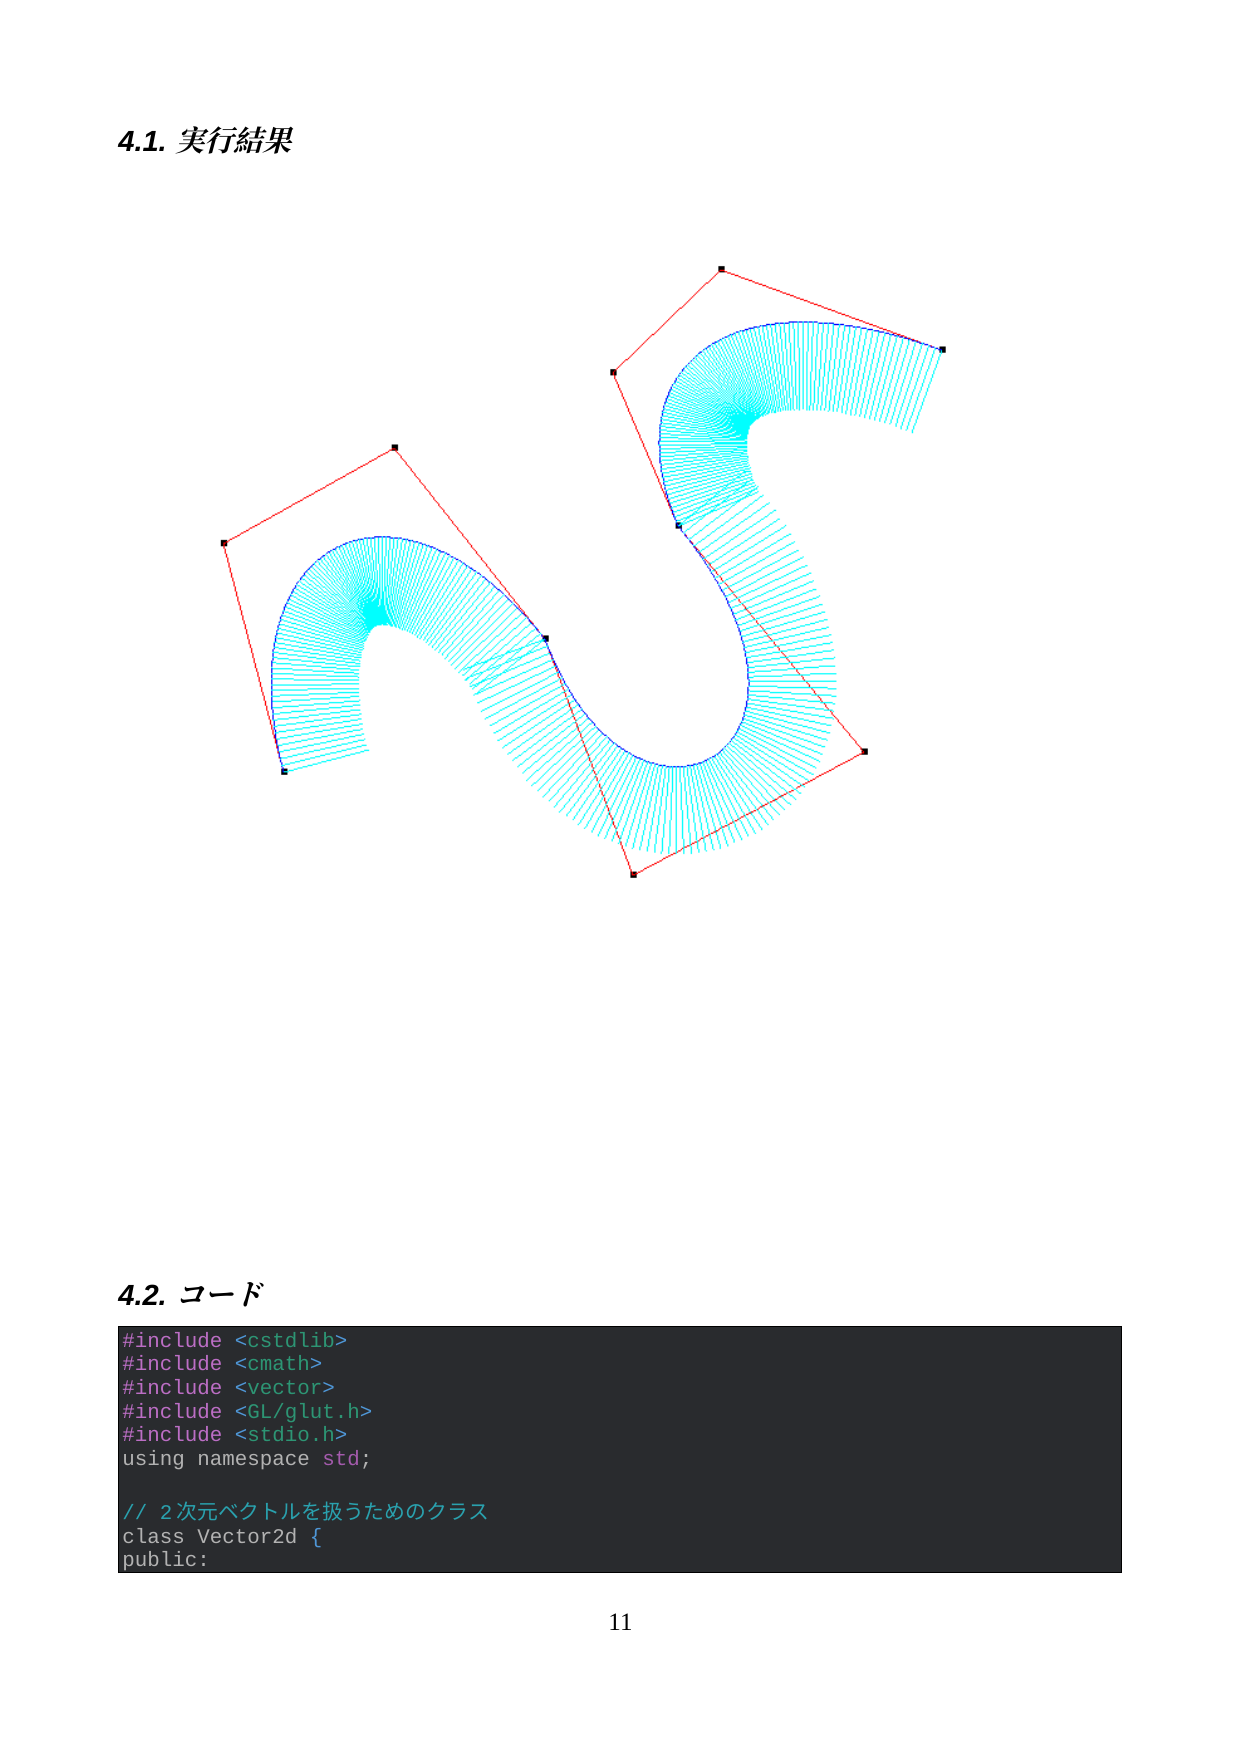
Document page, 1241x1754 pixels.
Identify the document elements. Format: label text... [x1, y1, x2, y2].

text public: [119, 1545, 1121, 1572]
subtitle 実行結果 [118, 118, 1122, 160]
text using namespace std; [119, 1444, 1121, 1468]
text class Vector2d { [119, 1522, 1121, 1545]
text #include <vector> [119, 1373, 1121, 1397]
text #include <cmath> [119, 1349, 1121, 1373]
text // 2次元ベクトルを扱うためのクラス [119, 1491, 1121, 1522]
subtitle コード [118, 1271, 1122, 1313]
text #include <stdio.h> [119, 1420, 1121, 1444]
text #include <GL/glut.h> [119, 1397, 1121, 1420]
text #include <cstdlib> [119, 1327, 1121, 1349]
